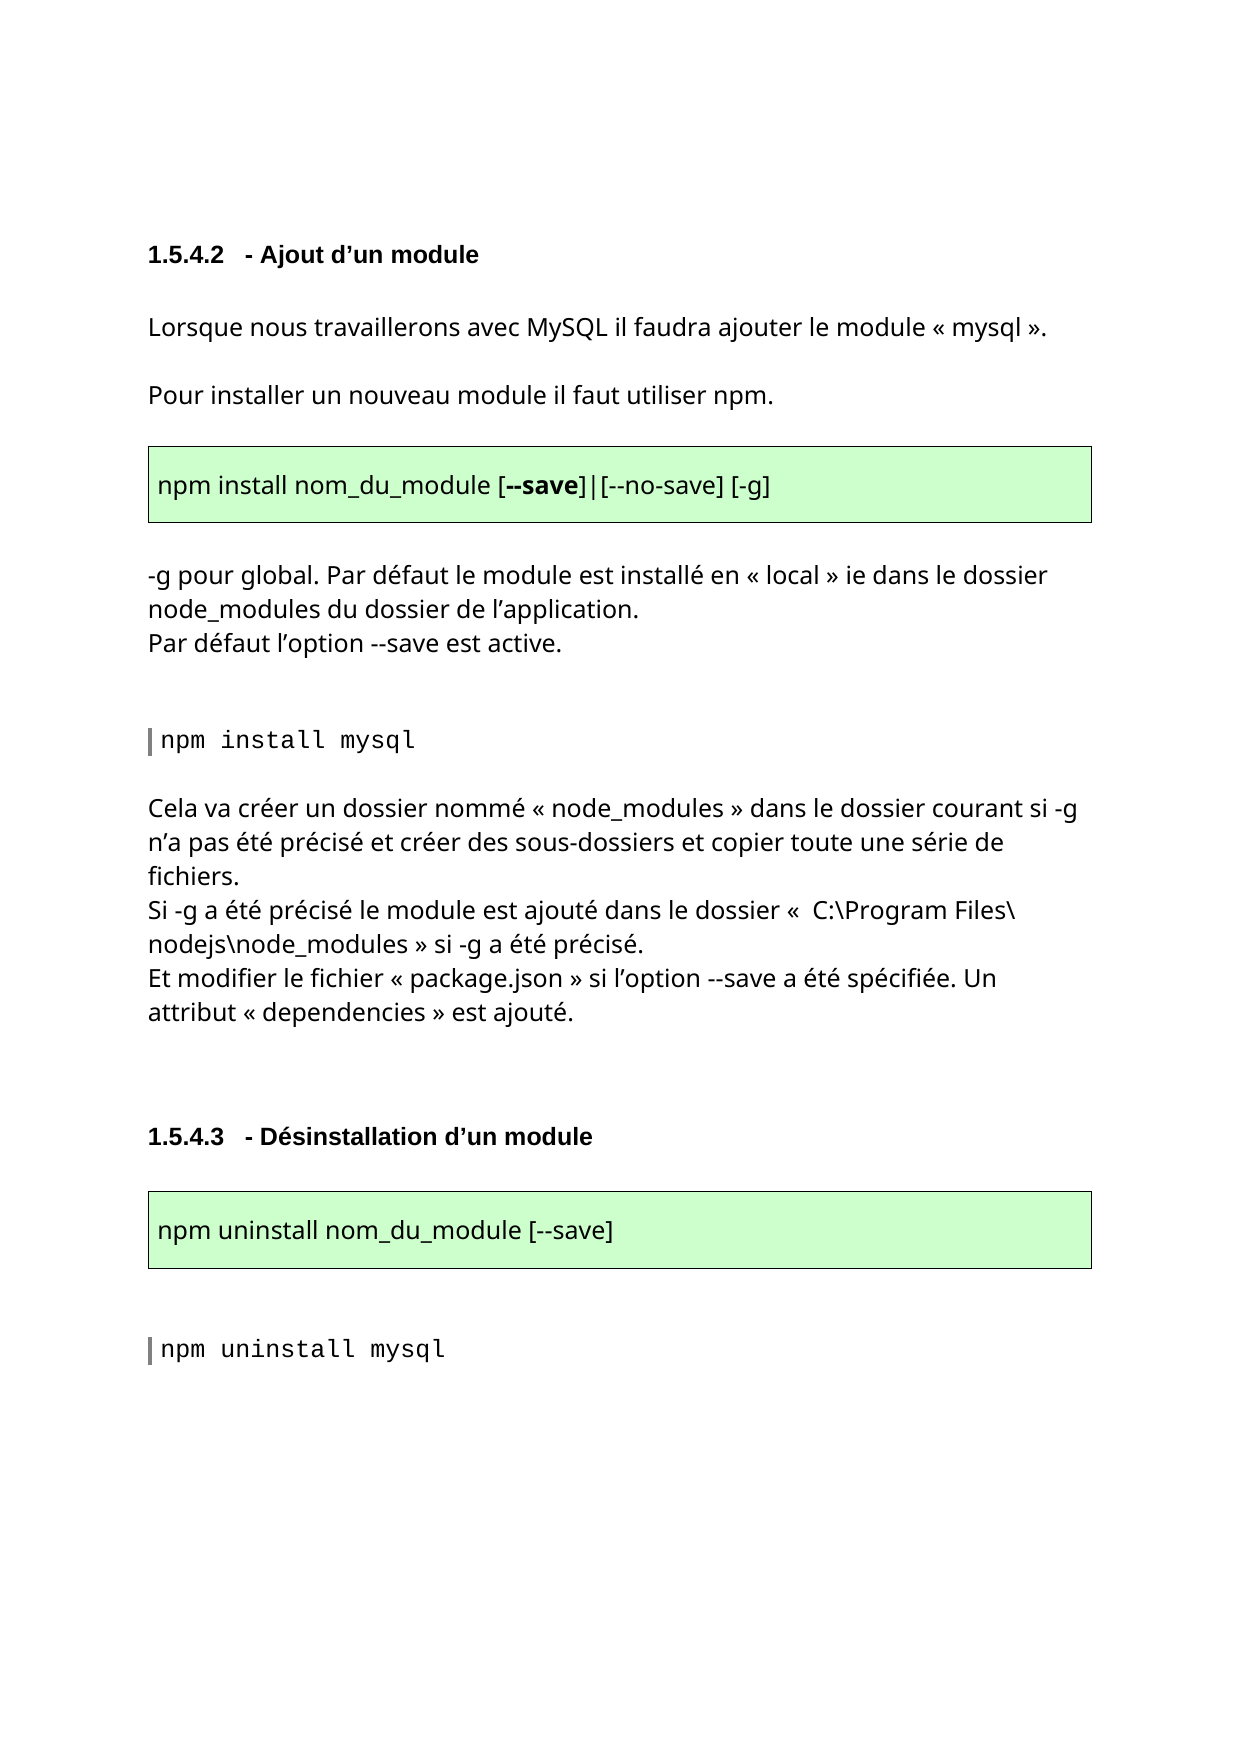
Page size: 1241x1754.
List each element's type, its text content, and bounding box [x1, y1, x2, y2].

text Par défaut l’option --save est active. [148, 626, 1092, 660]
text Lorsque nous travaillerons avec MySQL il faudra ajouter le module « mysql ». [148, 309, 1092, 343]
text Pour installer un nouveau module il faut utiliser npm. [148, 377, 1092, 412]
text npm uninstall nom_du_module [--save] [149, 1192, 1091, 1268]
subtitle - Ajout d’un module [148, 240, 1092, 269]
text npm uninstall mysql [152, 1337, 1092, 1365]
text Si -g a été précisé le module est ajouté dans le dossier « C:\Program Files\nodejs\node_modules » si -g a été précisé. [148, 892, 1092, 961]
subtitle - Désinstallation d’un module [148, 1122, 1092, 1151]
text Et modifier le fichier « package.json » si l’option --save a été spécifiée. Un attribut « dependencies » est ajouté. [148, 961, 1092, 1029]
text npm install mysql [152, 728, 1092, 756]
text -g pour global. Par défaut le module est installé en « local » ie dans le dossier node_modules du dossier de l’application. [148, 557, 1092, 626]
text npm install nom_du_module [--save]|[--no-save] [-g] [149, 447, 1091, 522]
text Cela va créer un dossier nommé « node_modules » dans le dossier courant si -g n’a pas été précisé et créer des sous-dossiers et copier toute une série de fichiers. [148, 790, 1092, 892]
